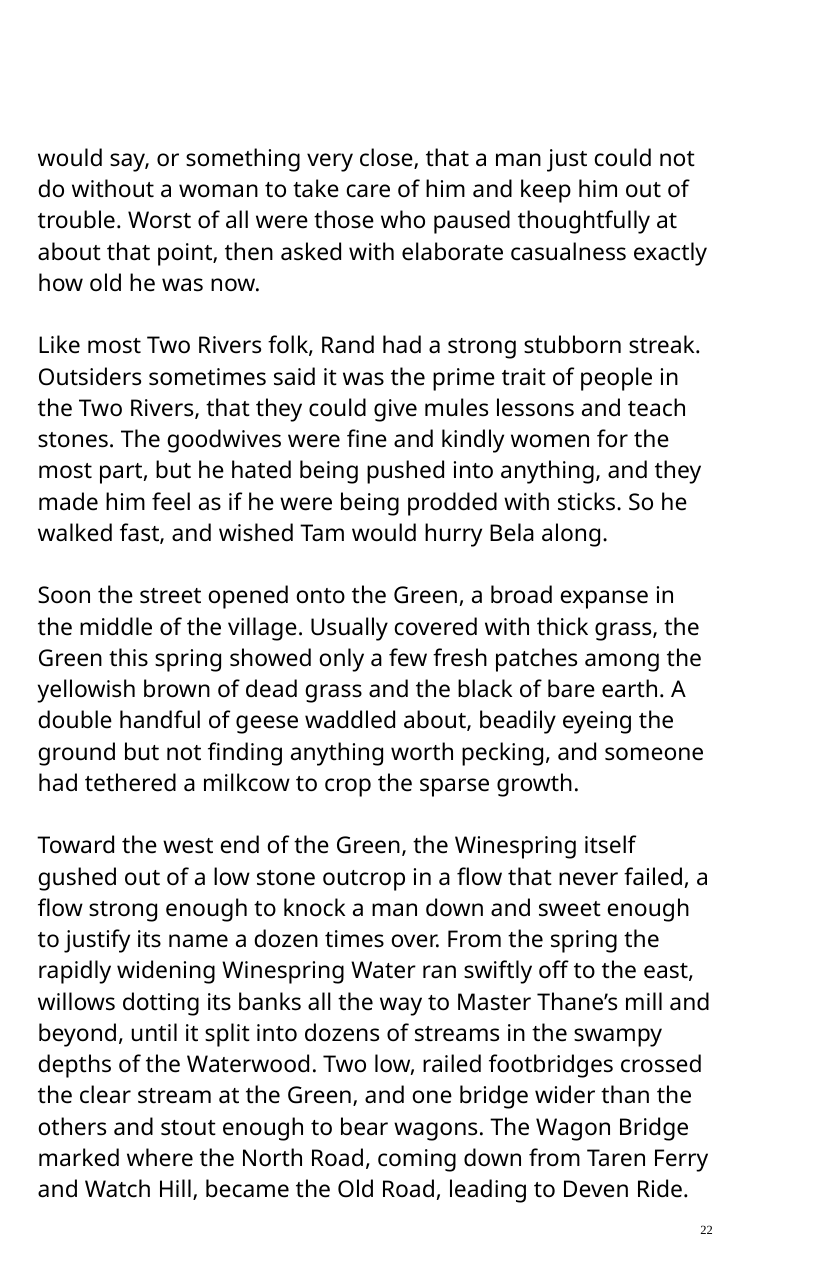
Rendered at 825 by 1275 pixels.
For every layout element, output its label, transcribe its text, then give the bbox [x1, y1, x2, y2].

text Soon the street opened onto the Green, a broad expanse in the middle of the village. Usually covered with thick grass, the Green this spring showed only a few fresh patches among the yellowish brown of dead grass and the black of bare earth. A double handful of geese waddled about, beadily eyeing the ground but not finding anything worth pecking, and someone had tethered a milkcow to crop the sparse growth. [37, 579, 712, 798]
text Toward the west end of the Green, the Winespring itself gushed out of a low stone outcrop in a flow that never failed, a flow strong enough to knock a man down and sweet enough to justify its name a dozen times over. From the spring the rapidly widening Winespring Water ran swiftly off to the east, willows dotting its banks all the way to Master Thane’s mill and beyond, until it split into dozens of streams in the swampy depths of the Waterwood. Two low, railed footbridges crossed the clear stream at the Green, and one bridge wider than the others and stout enough to bear wagons. The Wagon Bridge marked where the North Road, coming down from Taren Ferry and Watch Hill, became the Old Road, leading to Deven Ride. [37, 829, 712, 1204]
text would say, or something very close, that a man just could not do without a woman to take care of him and keep him out of trouble. Worst of all were those who paused thoughtfully at about that point, then asked with elaborate casualness exactly how old he was now. [37, 142, 712, 298]
text Like most Two Rivers folk, Rand had a strong stubborn streak. Outsiders sometimes said it was the prime trait of people in the Two Rivers, that they could give mules lessons and teach stones. The goodwives were fine and kindly women for the most part, but he hated being pushed into anything, and they made him feel as if he were being prodded with sticks. So he walked fast, and wished Tam would hurry Bela along. [37, 329, 712, 548]
